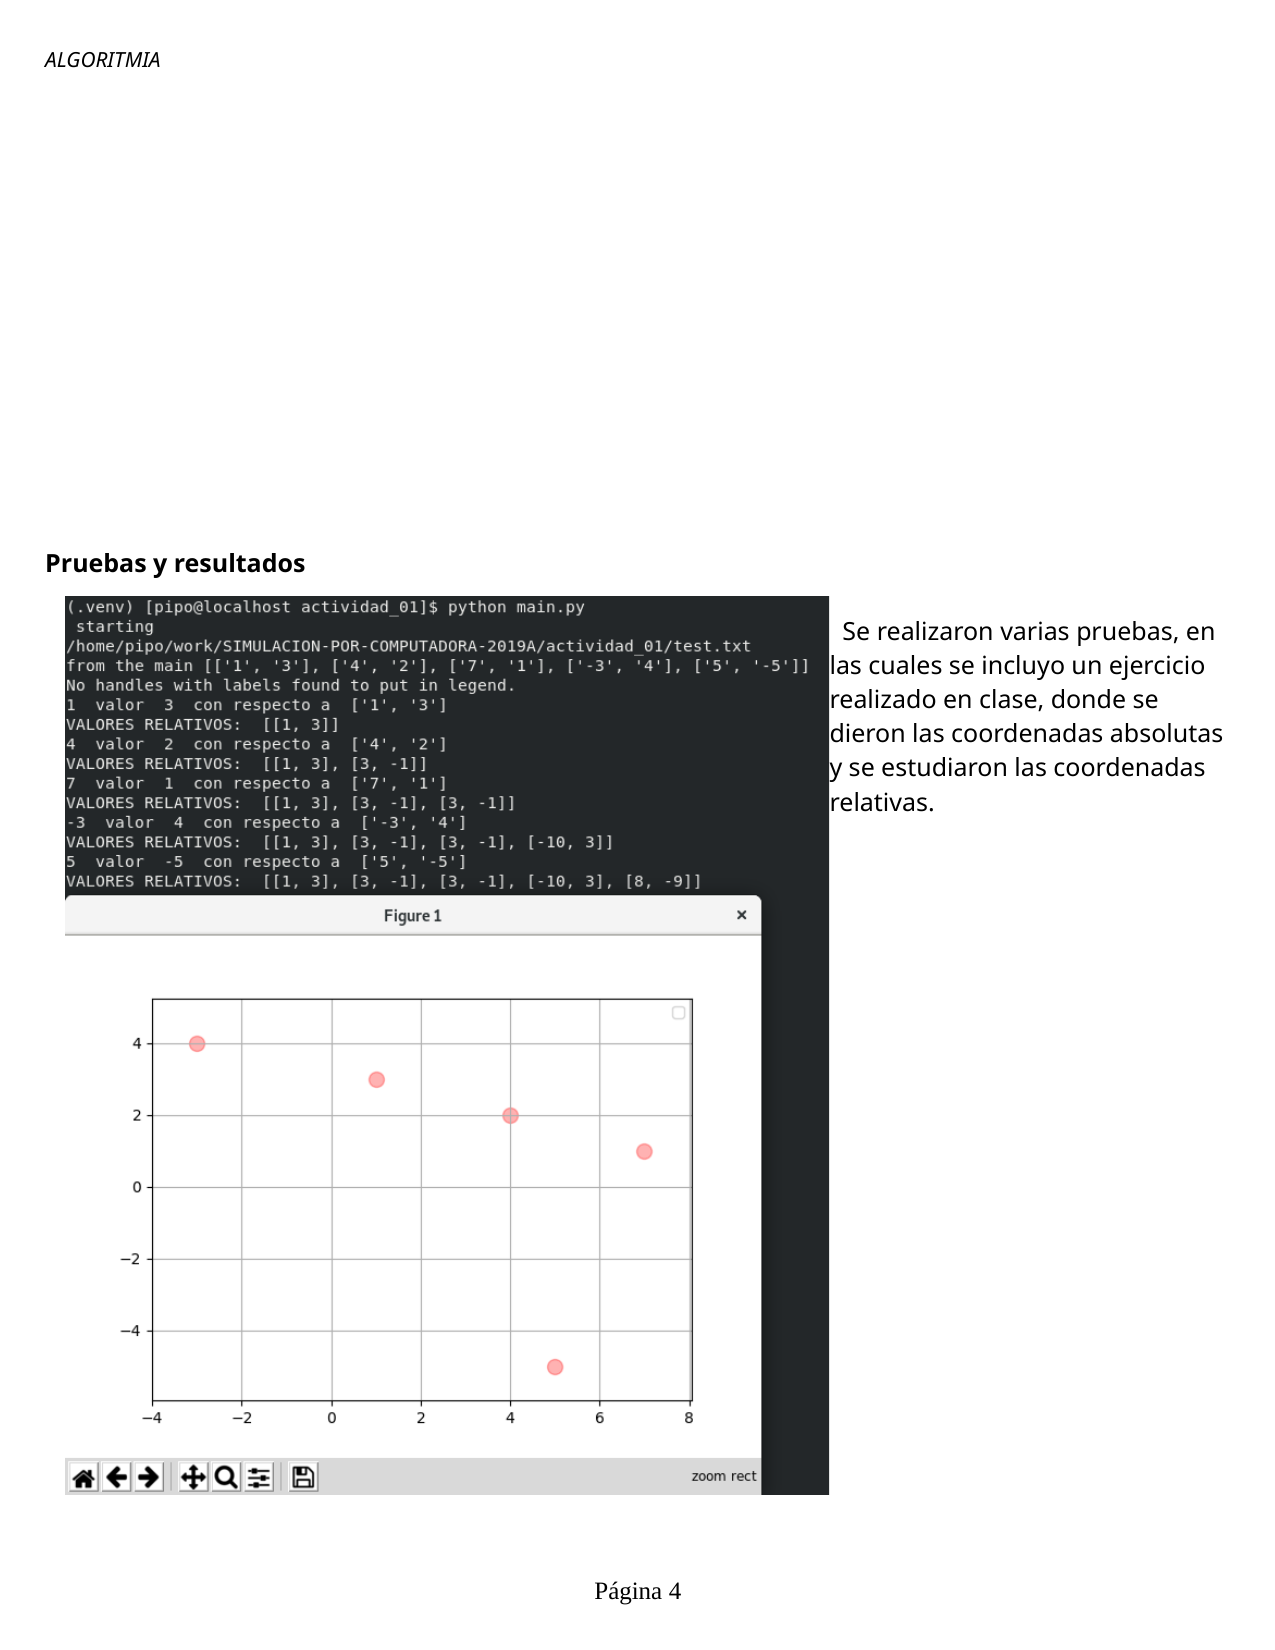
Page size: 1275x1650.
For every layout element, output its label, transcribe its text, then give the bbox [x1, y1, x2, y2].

picture [65, 596, 830, 1495]
text [45, 614, 65, 818]
text Pruebas y resultados [45, 546, 1230, 580]
text Se realizaron varias pruebas, en las cuales se incluyo un ejercicio realizado en clase, donde se dieron las coordenadas absolutas y se estudiaron las coordenadas relativas. [830, 614, 1230, 818]
